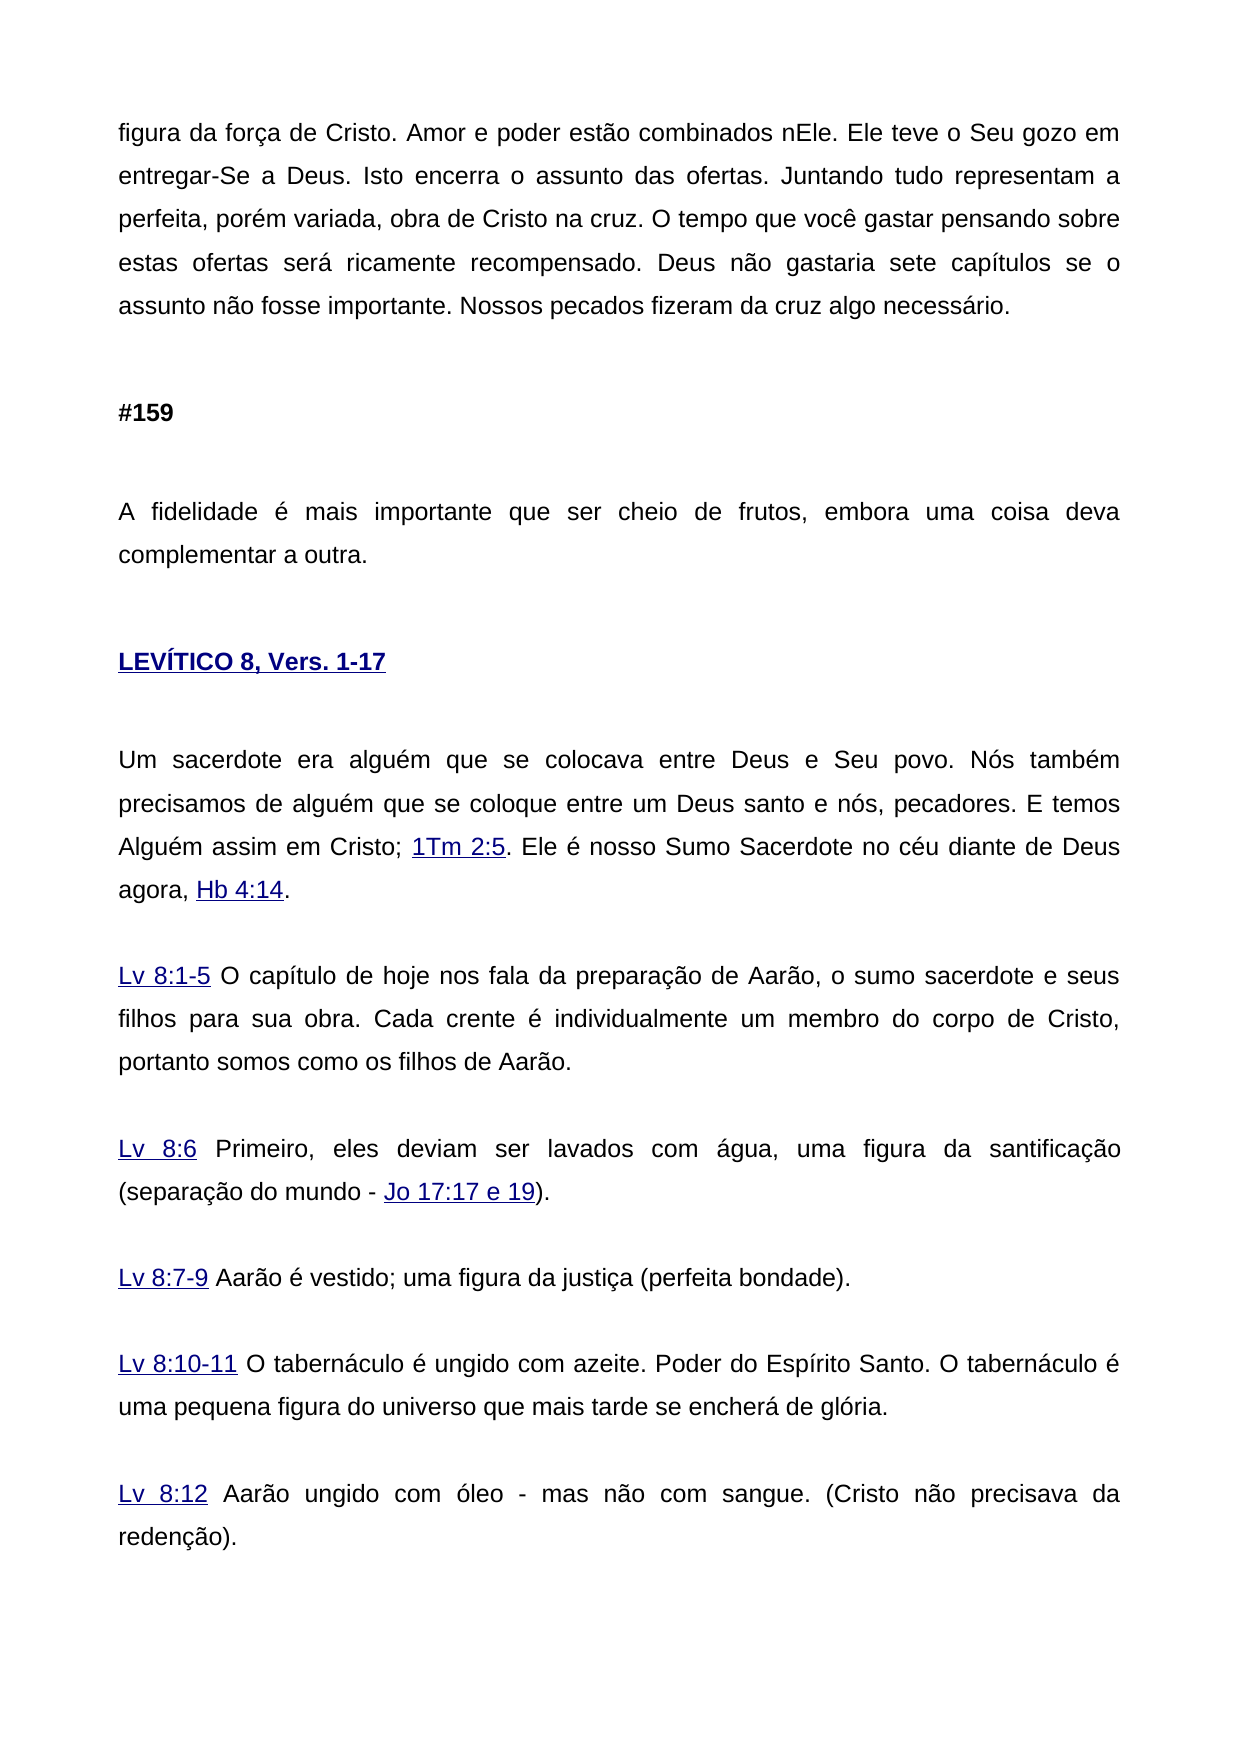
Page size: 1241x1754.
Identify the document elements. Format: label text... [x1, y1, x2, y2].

subtitle LEVÍTICO 8, Vers. 1-17 [118, 647, 1122, 675]
text Lv 8:7-9 Aarão é vestido; uma figura da justiça (perfeita bondade). [118, 1263, 1122, 1292]
text Lv 8:10-11 O tabernáculo é ungido com azeite. Poder do Espírito Santo. O tabernáculo é uma pequena figura do universo que mais tarde se encherá de glória. [118, 1349, 1122, 1421]
text A fidelidade é mais importante que ser cheio de frutos, embora uma coisa deva complementar a outra. [118, 496, 1122, 568]
subtitle #159 [118, 398, 1122, 426]
text figura da força de Cristo. Amor e poder estão combinados nEle. Ele teve o Seu gozo em entregar-Se a Deus. Isto encerra o assunto das ofertas. Juntando tudo representam a perfeita, porém variada, obra de Cristo na cruz. O tempo que você gastar pensando sobre estas ofertas será ricamente recompensado. Deus não gastaria sete capítulos se o assunto não fosse importante. Nossos pecados fizeram da cruz algo necessário. [118, 118, 1122, 319]
text Lv 8:1-5 O capítulo de hoje nos fala da preparação de Aarão, o sumo sacerdote e seus filhos para sua obra. Cada crente é individualmente um membro do corpo de Cristo, portanto somos como os filhos de Aarão. [118, 961, 1122, 1076]
text Um sacerdote era alguém que se colocava entre Deus e Seu povo. Nós também precisamos de alguém que se coloque entre um Deus santo e nós, pecadores. E temos Alguém assim em Cristo; 1Tm 2:5. Ele é nosso Sumo Sacerdote no céu diante de Deus agora, Hb 4:14. [118, 745, 1122, 903]
text Lv 8:12 Aarão ungido com óleo - mas não com sangue. (Cristo não precisava da redenção). [118, 1478, 1122, 1550]
text Lv 8:6 Primeiro, eles deviam ser lavados com água, uma figura da santificação (separação do mundo - Jo 17:17 e 19). [118, 1133, 1122, 1205]
